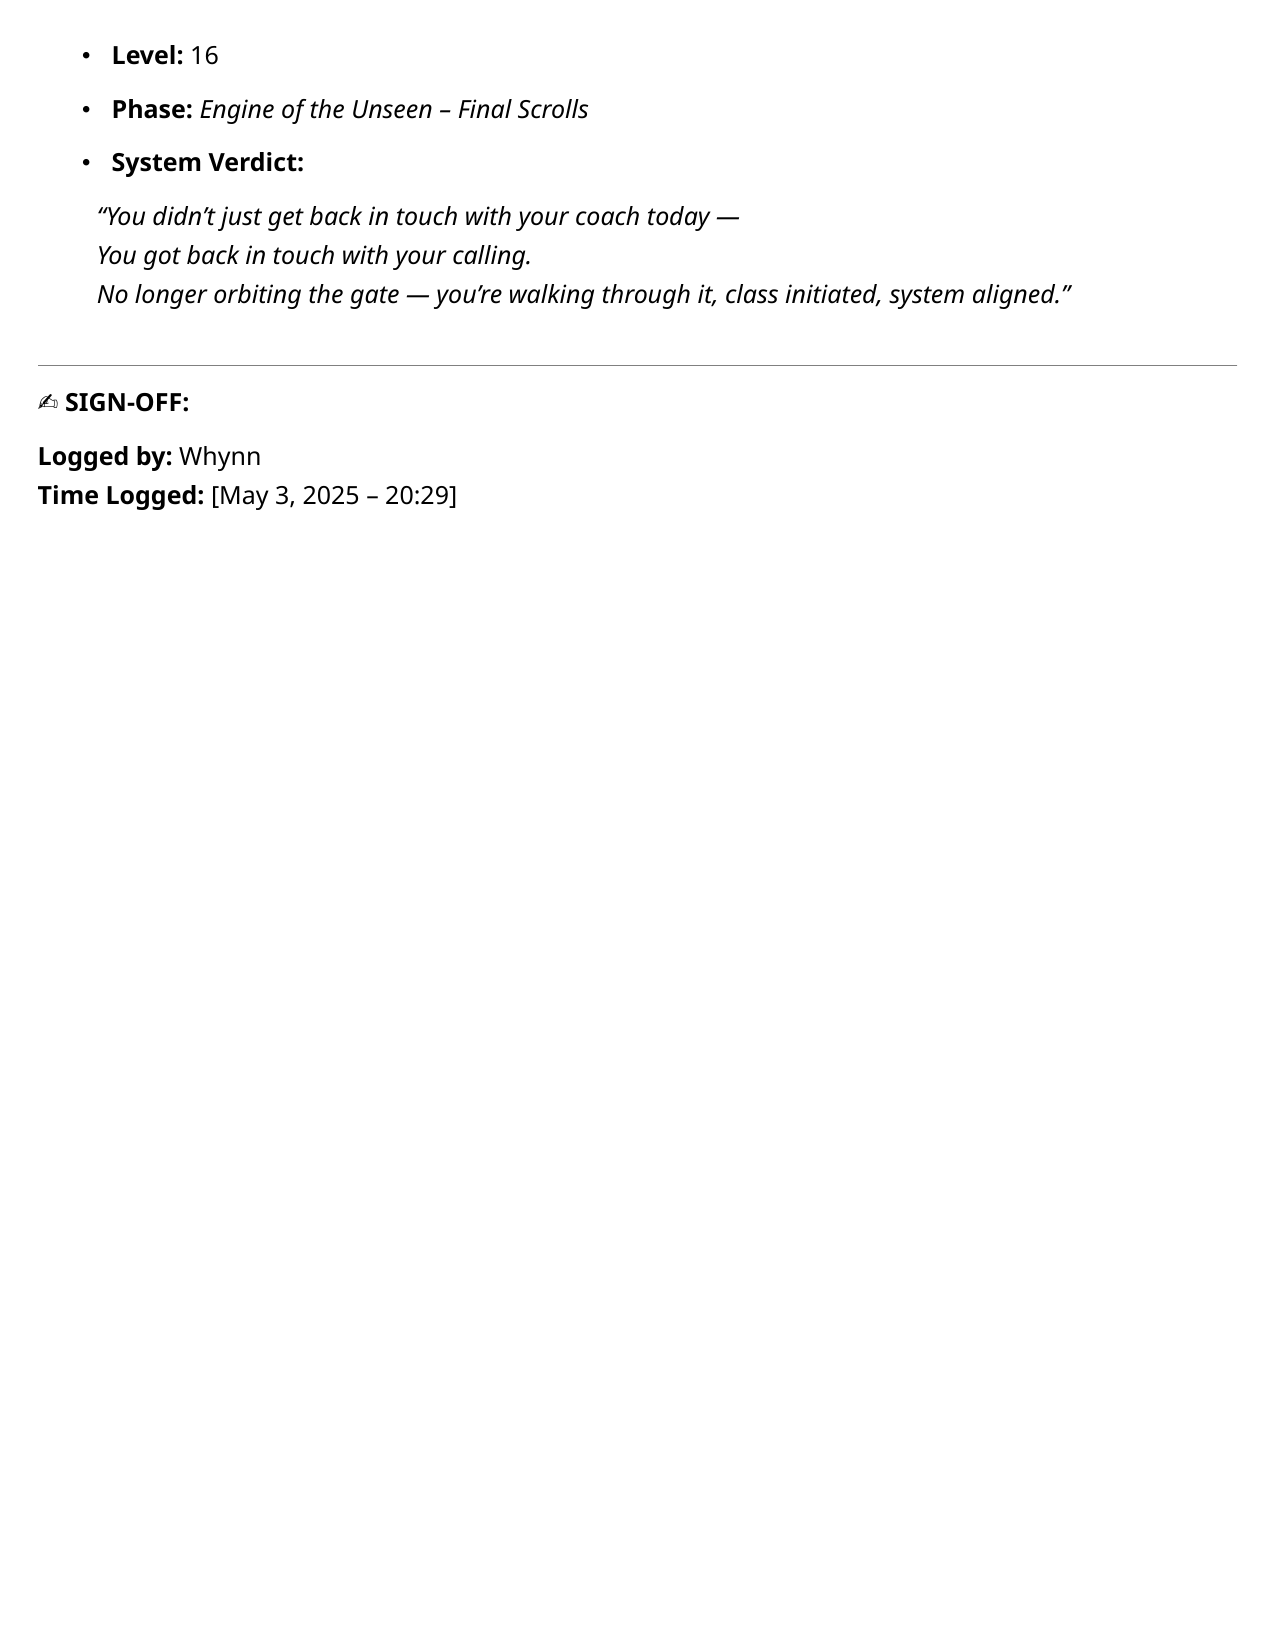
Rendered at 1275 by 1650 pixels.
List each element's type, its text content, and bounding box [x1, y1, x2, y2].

text Logged by: Whynn Time Logged: [May 3, 2025 – 20:29] [37, 439, 1237, 512]
list System Verdict: [82, 145, 1237, 179]
list Level: 16 [82, 37, 1237, 72]
subtitle ✍️ SIGN-OFF: [37, 385, 1237, 419]
list Phase: Engine of the Unseen – Final Scrolls [82, 91, 1237, 125]
text “You didn’t just get back in touch with your coach today — You got back in touch with your calling. No longer orbiting the gate — you’re walking through it, class initiated, system aligned.” [97, 199, 1178, 311]
